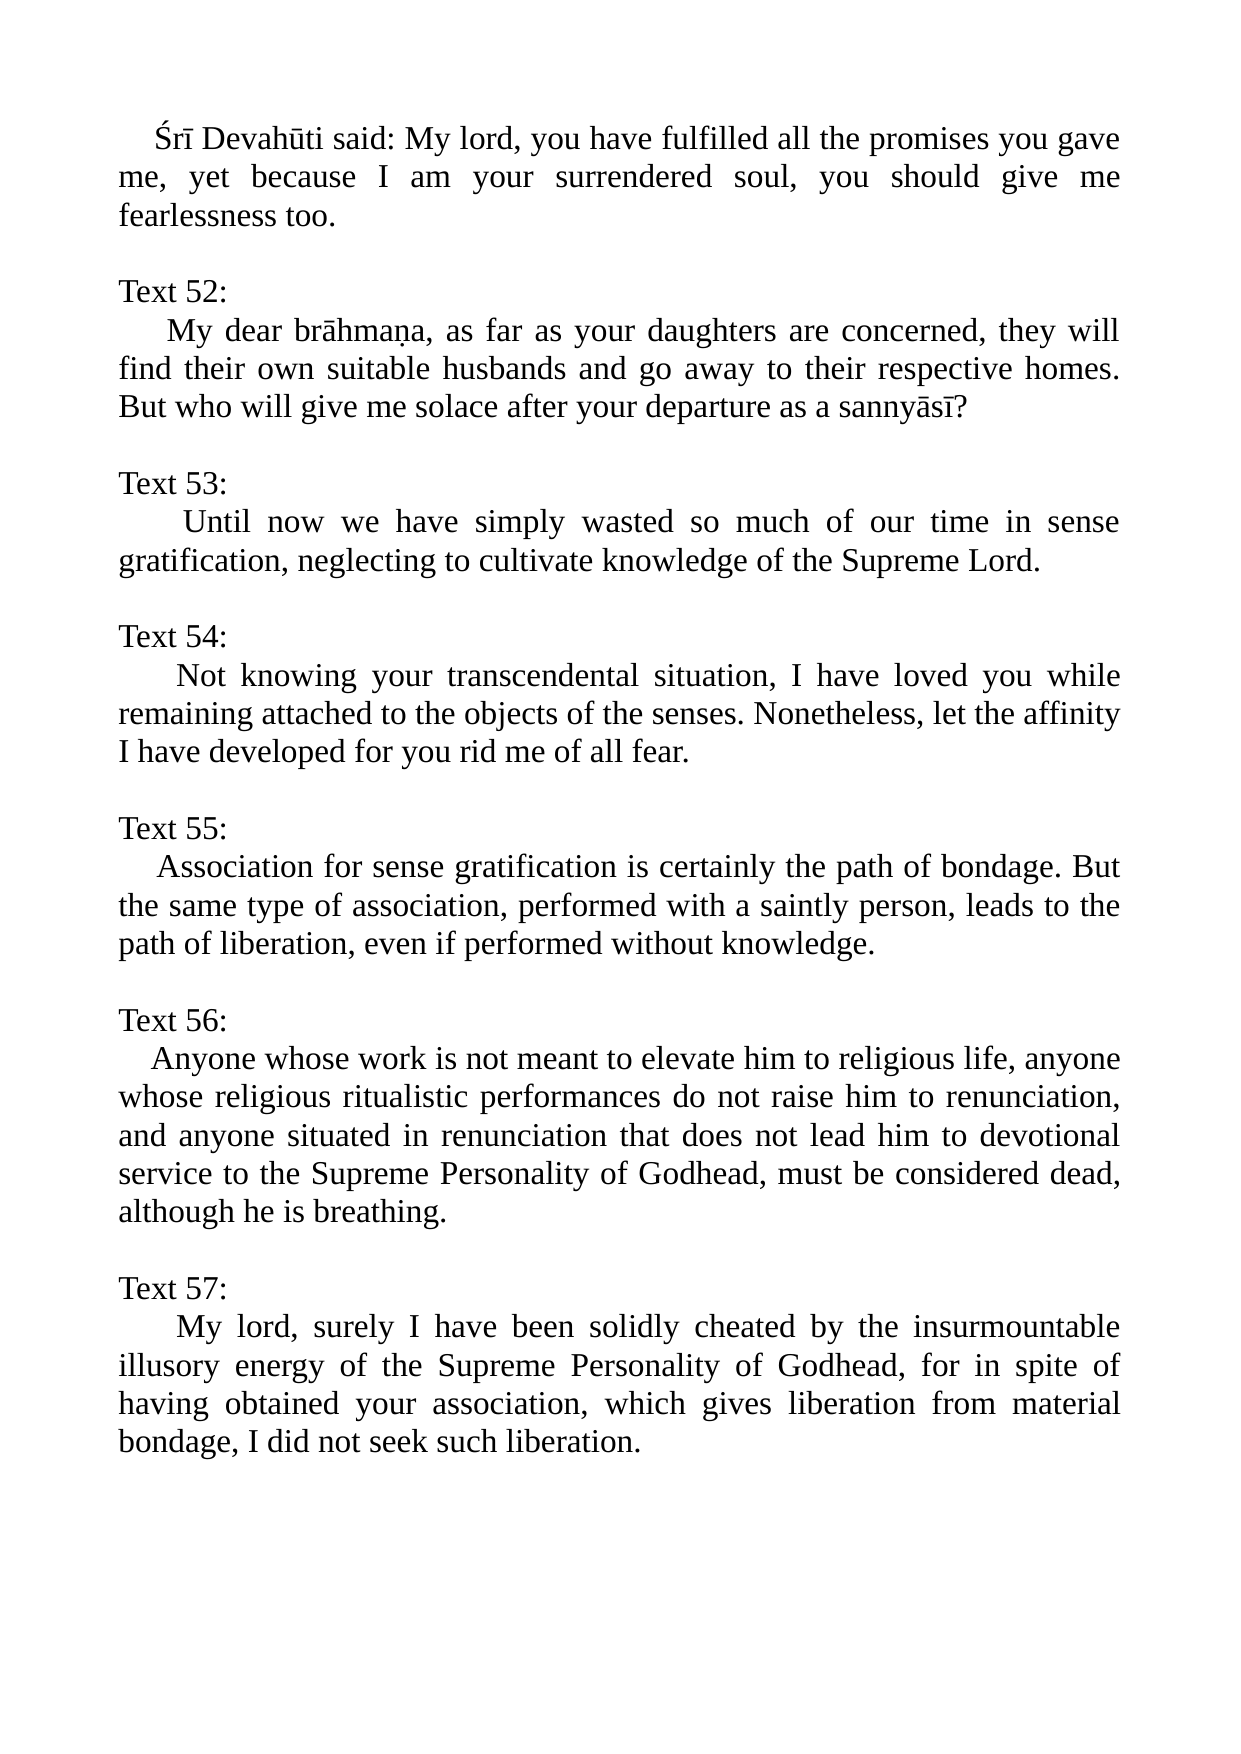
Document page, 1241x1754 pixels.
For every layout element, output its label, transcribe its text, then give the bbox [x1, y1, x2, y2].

text Not knowing your transcendental situation, I have loved you while remaining attached to the objects of the senses. Nonetheless, let the affinity I have developed for you rid me of all fear. [118, 655, 1122, 770]
text My lord, surely I have been solidly cheated by the insurmountable illusory energy of the Supreme Personality of Godhead, for in spite of having obtained your association, which gives liberation from material bondage, I did not seek such liberation. [118, 1306, 1122, 1460]
text Text 57: [118, 1268, 1122, 1306]
text Text 55: [118, 808, 1122, 846]
text Association for sense gratification is certainly the path of bondage. But the same type of association, performed with a saintly person, leads to the path of liberation, even if performed without knowledge. [118, 846, 1122, 961]
text Text 53: [118, 463, 1122, 501]
text Until now we have simply wasted so much of our time in sense gratification, neglecting to cultivate knowledge of the Supreme Lord. [118, 501, 1122, 578]
text Anyone whose work is not meant to elevate him to religious life, anyone whose religious ritualistic performances do not raise him to renunciation, and anyone situated in renunciation that does not lead him to devotional service to the Supreme Personality of Godhead, must be considered dead, although he is breathing. [118, 1038, 1122, 1230]
text My dear brāhmaṇa, as far as your daughters are concerned, they will find their own suitable husbands and go away to their respective homes. But who will give me solace after your departure as a sannyāsī? [118, 310, 1122, 425]
text Śrī Devahūti said: My lord, you have fulfilled all the promises you gave me, yet because I am your surrendered soul, you should give me fearlessness too. [118, 118, 1122, 233]
text Text 56: [118, 1000, 1122, 1038]
text Text 54: [118, 616, 1122, 655]
text Text 52: [118, 271, 1122, 310]
